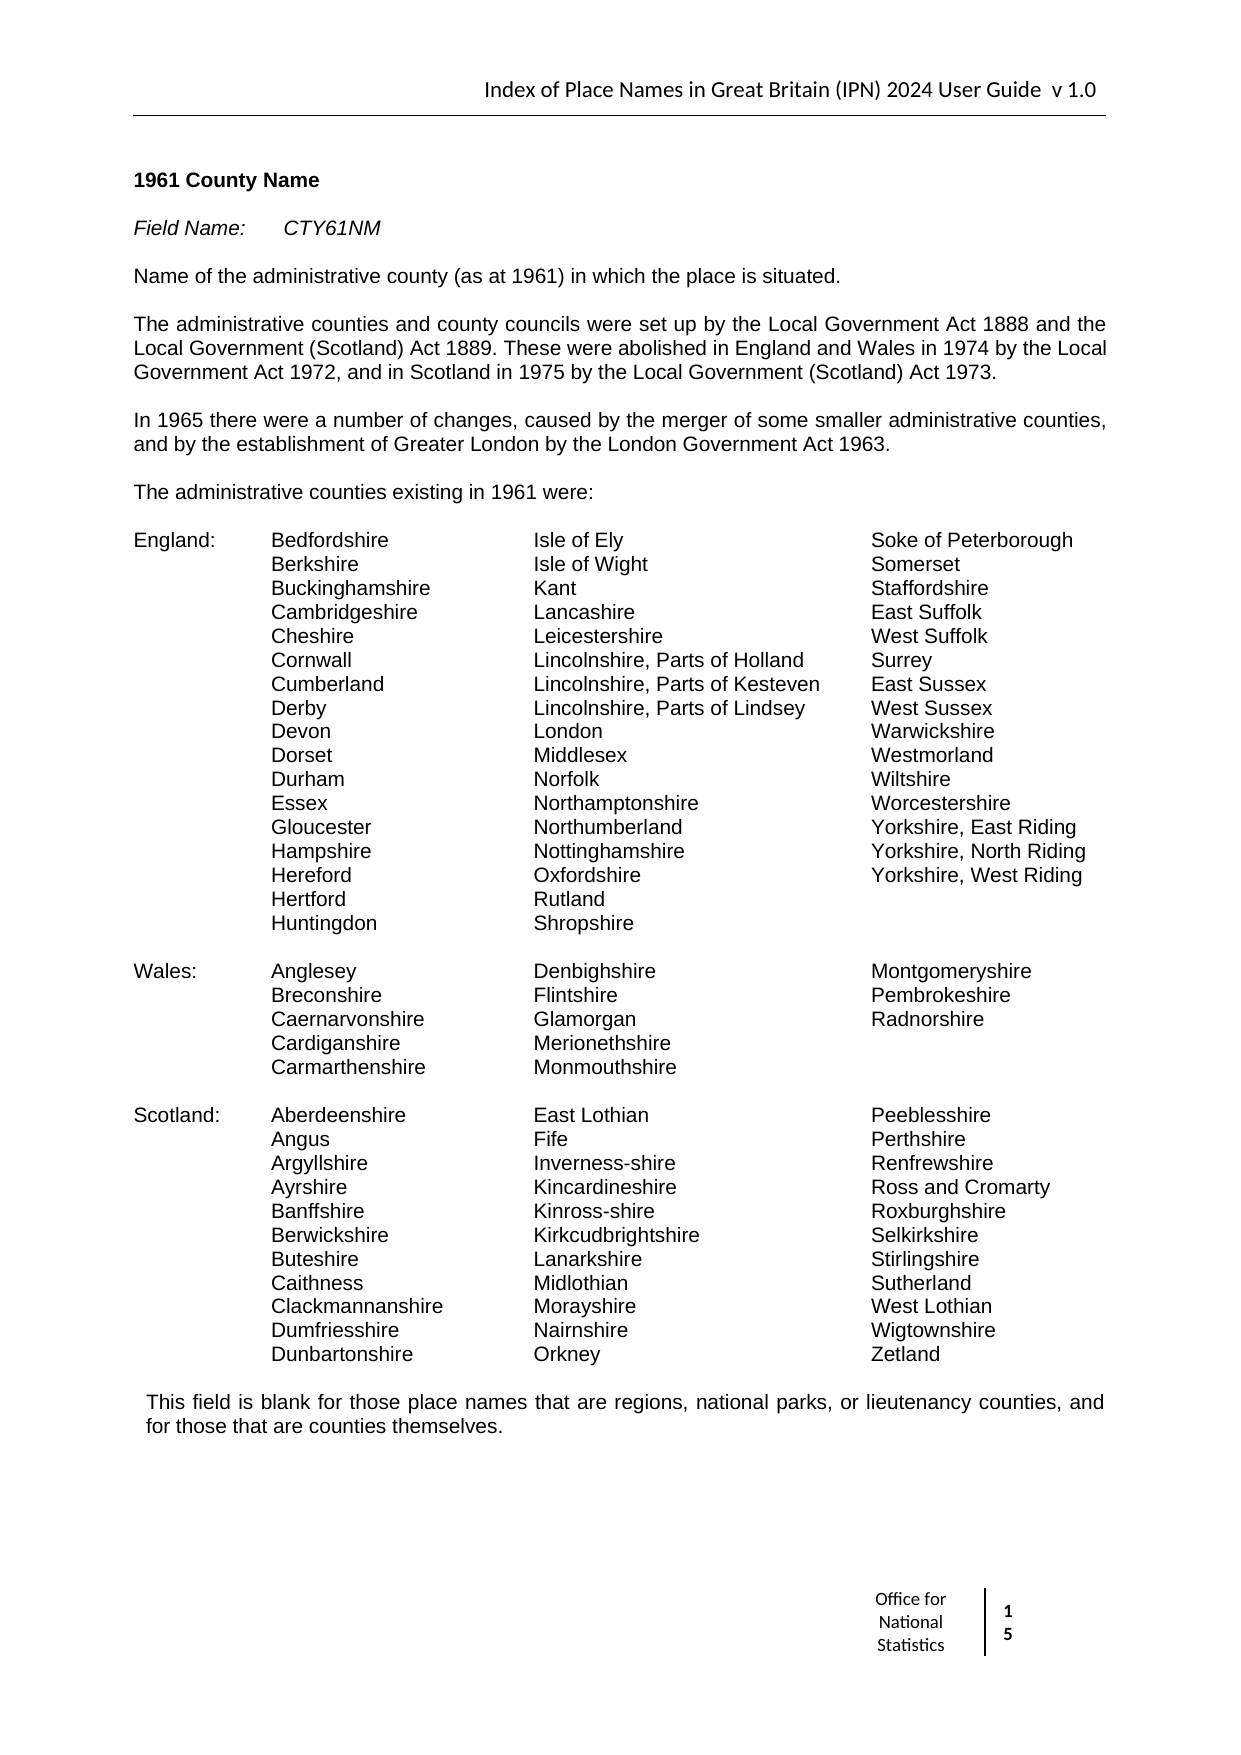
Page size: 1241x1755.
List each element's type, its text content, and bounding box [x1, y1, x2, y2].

subtitle 1961 County Name [133, 168, 619, 192]
subtitle Angus Fife Perthshire [133, 1127, 1108, 1151]
subtitle Berwickshire Kirkcudbrightshire Selkirkshire [133, 1222, 1108, 1246]
subtitle Berkshire Isle of Wight Somerset [133, 552, 1108, 576]
subtitle Cumberland Lincolnshire, Parts of Kesteven East Sussex [133, 671, 1108, 695]
subtitle Hereford Oxfordshire Yorkshire, West Riding [133, 863, 1108, 887]
subtitle The administrative counties and county councils were set up by the Local Government Act 1888 and the Local Government (Scotland) Act 1889. These were abolished in England and Wales in 1974 by the Local Government Act 1972, and in Scotland in 1975 by the Local Government (Scotland) Act 1973. [133, 312, 1108, 384]
subtitle Wales: Anglesey Denbighshire Montgomeryshire [133, 959, 1108, 983]
subtitle Dumfriesshire Nairnshire Wigtownshire [133, 1318, 1108, 1342]
subtitle Cheshire Leicestershire West Suffolk [133, 623, 1108, 647]
subtitle Gloucester Northumberland Yorkshire, East Riding [133, 815, 1108, 839]
subtitle Cornwall Lincolnshire, Parts of Holland Surrey [133, 647, 1108, 671]
subtitle Dunbartonshire Orkney Zetland [133, 1342, 1108, 1366]
subtitle Derby Lincolnshire, Parts of Lindsey West Sussex [133, 695, 1108, 719]
subtitle Hertford Rutland [133, 887, 1108, 911]
subtitle Cambridgeshire Lancashire East Suffolk [133, 599, 1108, 623]
subtitle Hampshire Nottinghamshire Yorkshire, North Riding [133, 839, 1108, 863]
subtitle Caernarvonshire Glamorgan Radnorshire [133, 1007, 1108, 1031]
subtitle Essex Northamptonshire Worcestershire [133, 791, 1108, 815]
subtitle The administrative counties existing in 1961 were: [133, 480, 1108, 504]
subtitle Huntingdon Shropshire [133, 911, 1108, 935]
subtitle Carmarthenshire Monmouthshire [133, 1055, 1108, 1079]
subtitle Cardiganshire Merionethshire [133, 1031, 1108, 1055]
subtitle England: Bedfordshire Isle of Ely Soke of Peterborough [133, 528, 1108, 552]
subtitle In 1965 there were a number of changes, caused by the merger of some smaller administrative counties, and by the establishment of Greater London by the London Government Act 1963. [133, 408, 1108, 456]
subtitle Argyllshire Inverness-shire Renfrewshire [133, 1151, 1108, 1174]
subtitle Banffshire Kinross-shire Roxburghshire [133, 1198, 1108, 1222]
subtitle Devon London Warwickshire [133, 719, 1108, 743]
subtitle Ayrshire Kincardineshire Ross and Cromarty [133, 1174, 1108, 1198]
subtitle Caithness Midlothian Sutherland [133, 1270, 1108, 1294]
subtitle Scotland: Aberdeenshire East Lothian Peeblesshire [133, 1103, 1108, 1127]
subtitle Buteshire Lanarkshire Stirlingshire [133, 1246, 1108, 1270]
subtitle Buckinghamshire Kant Staffordshire [133, 576, 1108, 599]
text This field is blank for those place names that are regions, national parks, or lieutenancy counties, and for those that are counties themselves. [146, 1390, 1106, 1438]
subtitle Clackmannanshire Morayshire West Lothian [133, 1294, 1108, 1318]
subtitle Field Name: CTY61NM [133, 216, 619, 240]
subtitle Durham Norfolk Wiltshire [133, 767, 1108, 791]
subtitle Name of the administrative county (as at 1961) in which the place is situated. [133, 264, 1108, 288]
subtitle Breconshire Flintshire Pembrokeshire [133, 983, 1108, 1007]
subtitle Dorset Middlesex Westmorland [133, 743, 1108, 767]
